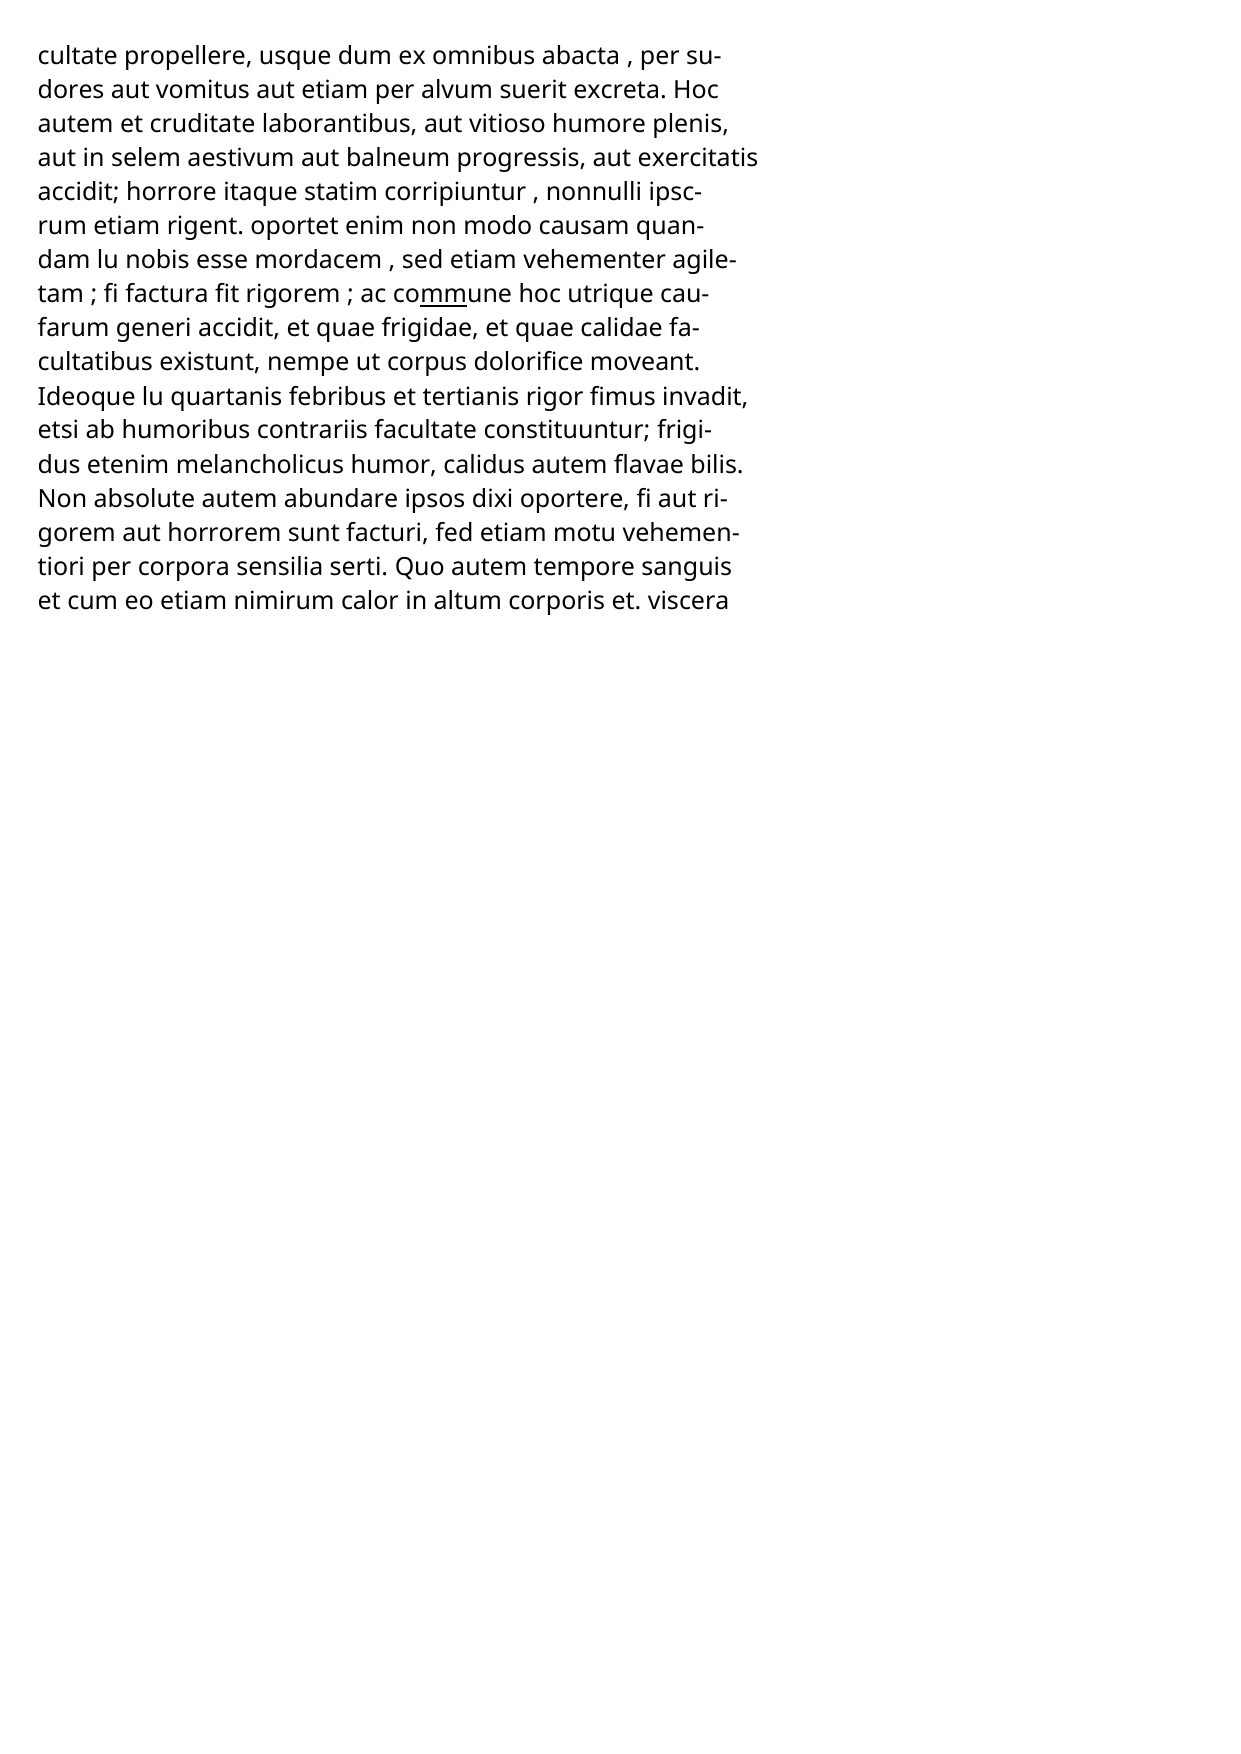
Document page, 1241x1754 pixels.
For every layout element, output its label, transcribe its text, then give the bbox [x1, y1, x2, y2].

text cultate propellere, usque dum ex omnibus abacta , per su- dores aut vomitus aut etiam per alvum suerit excreta. Hoc autem et cruditate laborantibus, aut vitioso humore plenis, aut in selem aestivum aut balneum progressis, aut exercitatis accidit; horrore itaque statim corripiuntur , nonnulli ipsc- rum etiam rigent. oportet enim non modo causam quan- dam lu nobis esse mordacem , sed etiam vehementer agile- tam ; fi factura fit rigorem ; ac commune hoc utrique cau- farum generi accidit, et quae frigidae, et quae calidae fa- cultatibus existunt, nempe ut corpus dolorifice moveant. Ideoque lu quartanis febribus et tertianis rigor fimus invadit, etsi ab humoribus contrariis facultate constituuntur; frigi- dus etenim melancholicus humor, calidus autem flavae bilis. Non absolute autem abundare ipsos dixi oportere, fi aut ri- gorem aut horrorem sunt facturi, fed etiam motu vehemen- tiori per corpora sensilia serti. Quo autem tempore sanguis et cum eo etiam nimirum calor in altum corporis et. viscera [37, 37, 1203, 617]
